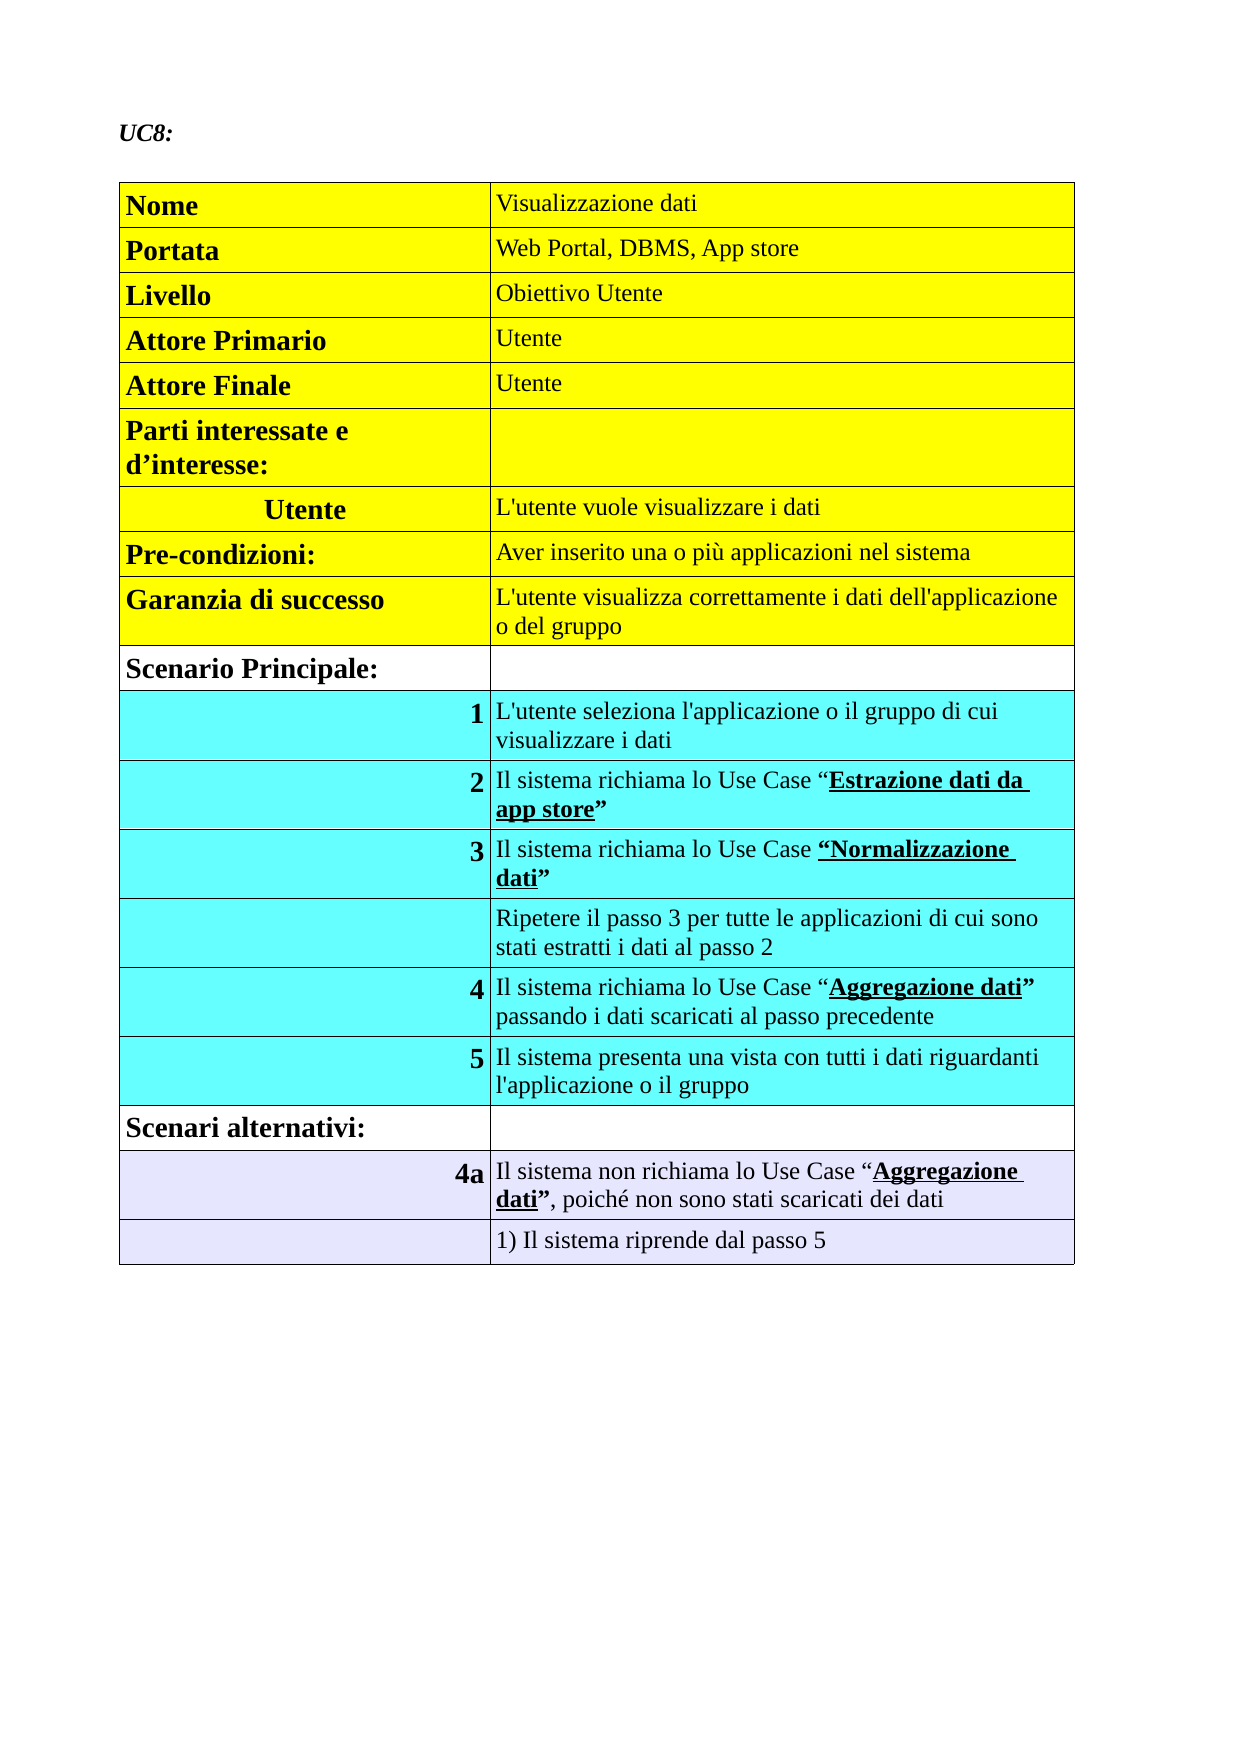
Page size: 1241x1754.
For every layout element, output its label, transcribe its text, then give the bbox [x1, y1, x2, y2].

table_cell Utente [491, 363, 1074, 407]
table_cell Obiettivo Utente [491, 273, 1074, 317]
table_header Visualizzazione dati [491, 183, 1074, 227]
table_cell Il sistema presenta una vista con tutti i dati riguardanti l'applicazione o il gruppo [491, 1037, 1074, 1105]
table_cell Garanzia di successo [120, 577, 490, 645]
table_cell Il sistema richiama lo Use Case “Aggregazione dati” passando i dati scaricati al passo precedente [491, 968, 1074, 1036]
table_cell Utente [491, 318, 1074, 362]
table_cell L'utente vuole visualizzare i dati [491, 487, 1074, 531]
table_cell 1 [120, 691, 490, 759]
table_cell Utente [120, 487, 490, 531]
table_cell [120, 899, 490, 967]
table_cell Web Portal, DBMS, App store [491, 228, 1074, 272]
table_cell Ripetere il passo 3 per tutte le applicazioni di cui sono stati estratti i dati al passo 2 [491, 899, 1074, 967]
table_cell 1) Il sistema riprende dal passo 5 [491, 1220, 1074, 1264]
table_cell L'utente seleziona l'applicazione o il gruppo di cui visualizzare i dati [491, 691, 1074, 759]
table_cell 5 [120, 1037, 490, 1105]
table_cell L'utente visualizza correttamente i dati dell'applicazione o del gruppo [491, 577, 1074, 645]
table_cell Aver inserito una o più applicazioni nel sistema [491, 532, 1074, 576]
table_cell [491, 646, 1074, 690]
table_cell 4 [120, 968, 490, 1036]
table_cell 4a [120, 1151, 490, 1219]
table_cell [491, 409, 1074, 486]
table_cell Il sistema richiama lo Use Case “Estrazione dati da app store” [491, 761, 1074, 828]
table_cell Il sistema richiama lo Use Case “Normalizzazione dati” [491, 830, 1074, 898]
table_cell Attore Primario [120, 318, 490, 362]
table_cell Scenario Principale: [120, 646, 490, 690]
table_header Nome [120, 183, 490, 227]
table_cell [120, 1220, 490, 1264]
table_cell 3 [120, 830, 490, 898]
table_cell [491, 1106, 1074, 1150]
table_cell 2 [120, 761, 490, 828]
table_cell Scenari alternativi: [120, 1106, 490, 1150]
table_cell Livello [120, 273, 490, 317]
table_cell Pre-condizioni: [120, 532, 490, 576]
table_cell Attore Finale [120, 363, 490, 407]
table_cell Parti interessate e d’interesse: [120, 409, 490, 486]
table_cell Il sistema non richiama lo Use Case “Aggregazione dati”, poiché non sono stati scaricati dei dati [491, 1151, 1074, 1219]
subtitle UC8: [118, 118, 1122, 147]
table_cell Portata [120, 228, 490, 272]
